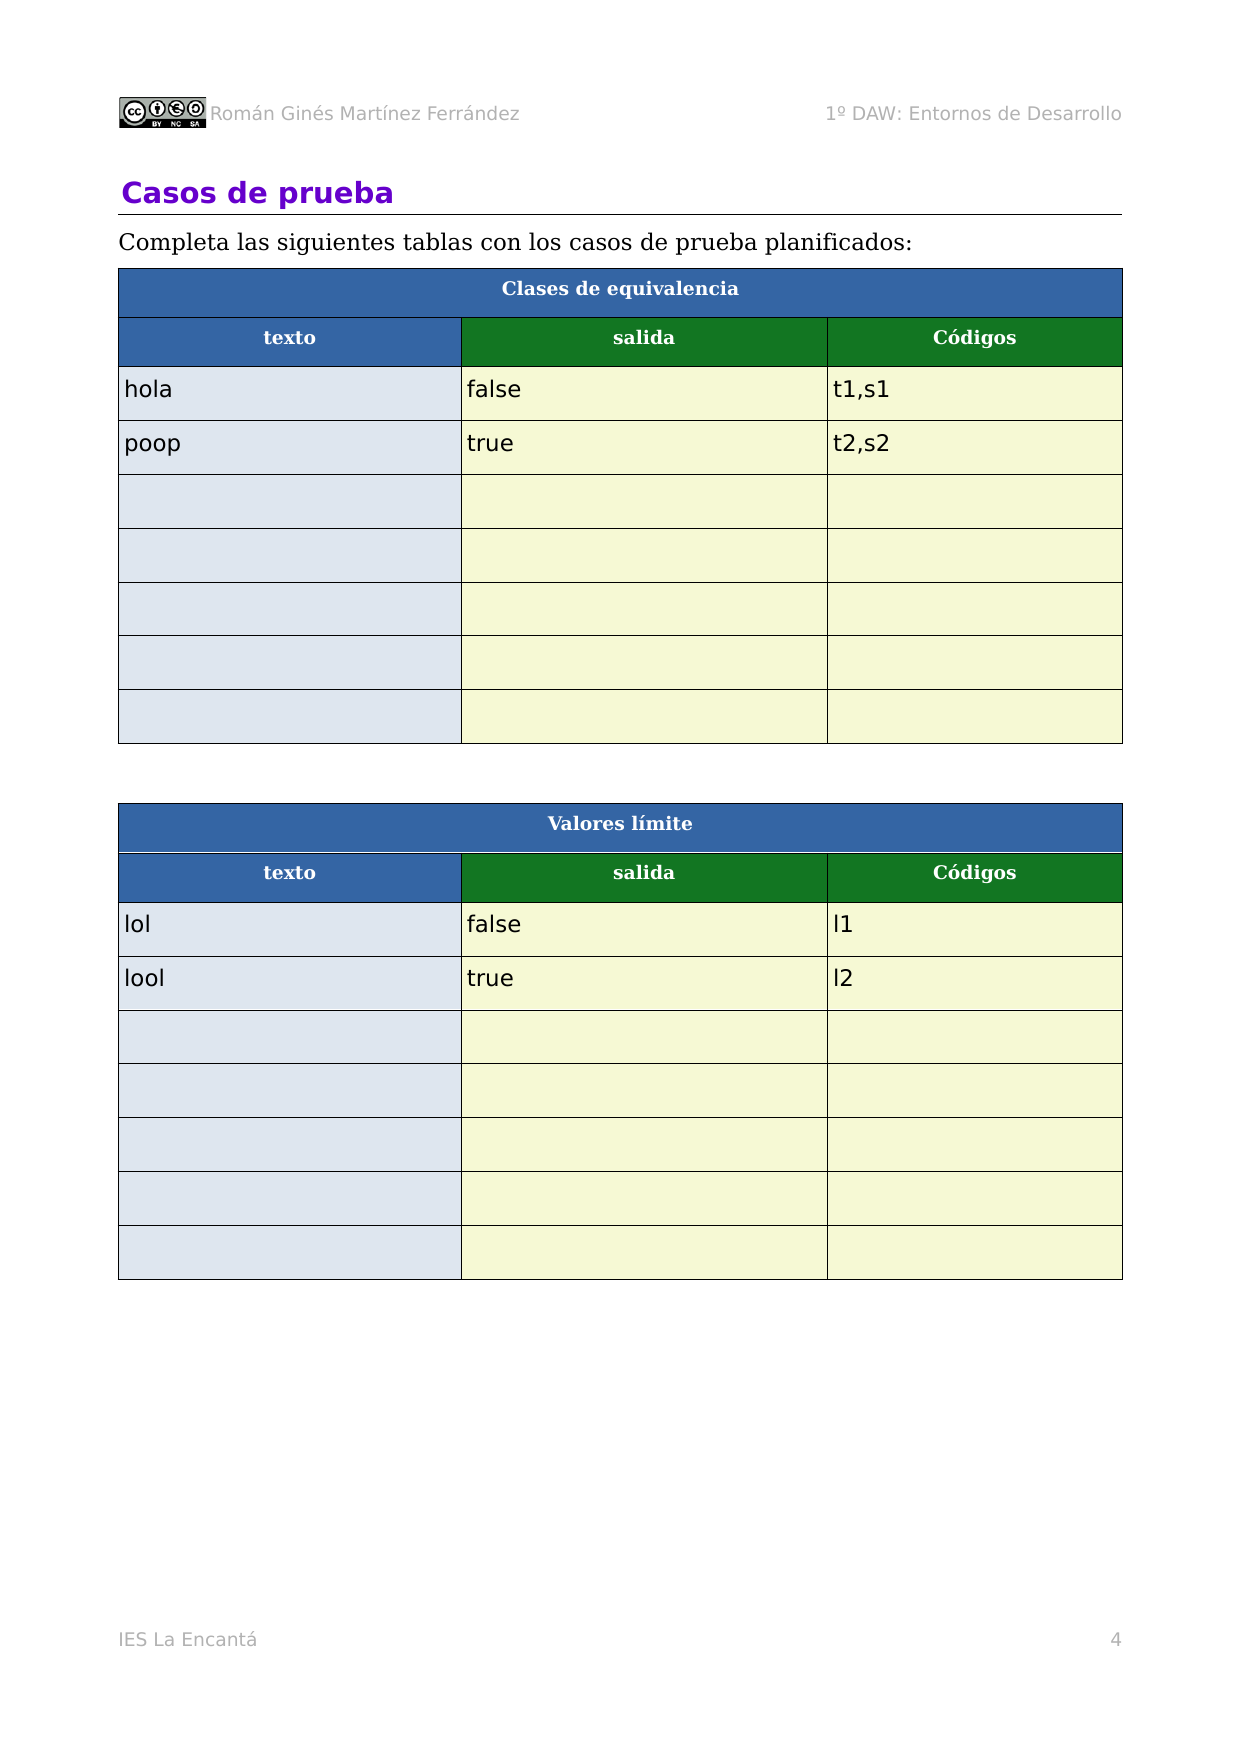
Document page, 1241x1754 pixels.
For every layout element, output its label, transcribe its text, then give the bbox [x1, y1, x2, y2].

table_cell [462, 1011, 827, 1063]
table_cell poop [119, 421, 461, 474]
text Completa las siguientes tablas con los casos de prueba planificados: [118, 229, 1122, 256]
table_cell Códigos [828, 854, 1122, 902]
table_cell l2 [828, 957, 1122, 1009]
table_cell salida [462, 854, 827, 902]
table_cell [828, 1172, 1122, 1225]
table_cell [828, 636, 1122, 689]
table_cell [119, 1226, 461, 1279]
table_header Clases de equivalencia [119, 269, 1122, 317]
table_cell [462, 583, 827, 635]
table_cell [462, 1118, 827, 1171]
table_cell [119, 1172, 461, 1225]
table_cell false [462, 367, 827, 420]
table_cell lol [119, 903, 461, 956]
table_cell [462, 690, 827, 743]
table_cell [119, 583, 461, 635]
table_cell salida [462, 318, 827, 366]
table_cell texto [119, 854, 461, 902]
table_cell true [462, 957, 827, 1009]
table_cell [828, 690, 1122, 743]
text Casos de prueba [118, 174, 1122, 214]
table_cell texto [119, 318, 461, 366]
table_cell [828, 1064, 1122, 1117]
table_cell [828, 1118, 1122, 1171]
table_cell hola [119, 367, 461, 420]
table_cell [119, 475, 461, 528]
table_cell lool [119, 957, 461, 1009]
table_cell [462, 529, 827, 582]
table_cell l1 [828, 903, 1122, 956]
table_cell [462, 1064, 827, 1117]
table_cell [462, 636, 827, 689]
table_cell t2,s2 [828, 421, 1122, 474]
table_cell Códigos [828, 318, 1122, 366]
table_cell [119, 690, 461, 743]
table_header Valores límite [119, 804, 1122, 852]
table_cell [119, 1118, 461, 1171]
table_cell [462, 1172, 827, 1225]
table_cell [828, 1226, 1122, 1279]
table_cell [828, 1011, 1122, 1063]
table_cell [119, 636, 461, 689]
picture [119, 97, 207, 128]
table_cell [828, 529, 1122, 582]
table_cell false [462, 903, 827, 956]
table_cell [119, 1064, 461, 1117]
table_cell [462, 475, 827, 528]
table_cell [828, 583, 1122, 635]
table_cell [828, 475, 1122, 528]
table_cell t1,s1 [828, 367, 1122, 420]
table_cell [462, 1226, 827, 1279]
table_cell [119, 1011, 461, 1063]
table_cell true [462, 421, 827, 474]
table_cell [119, 529, 461, 582]
